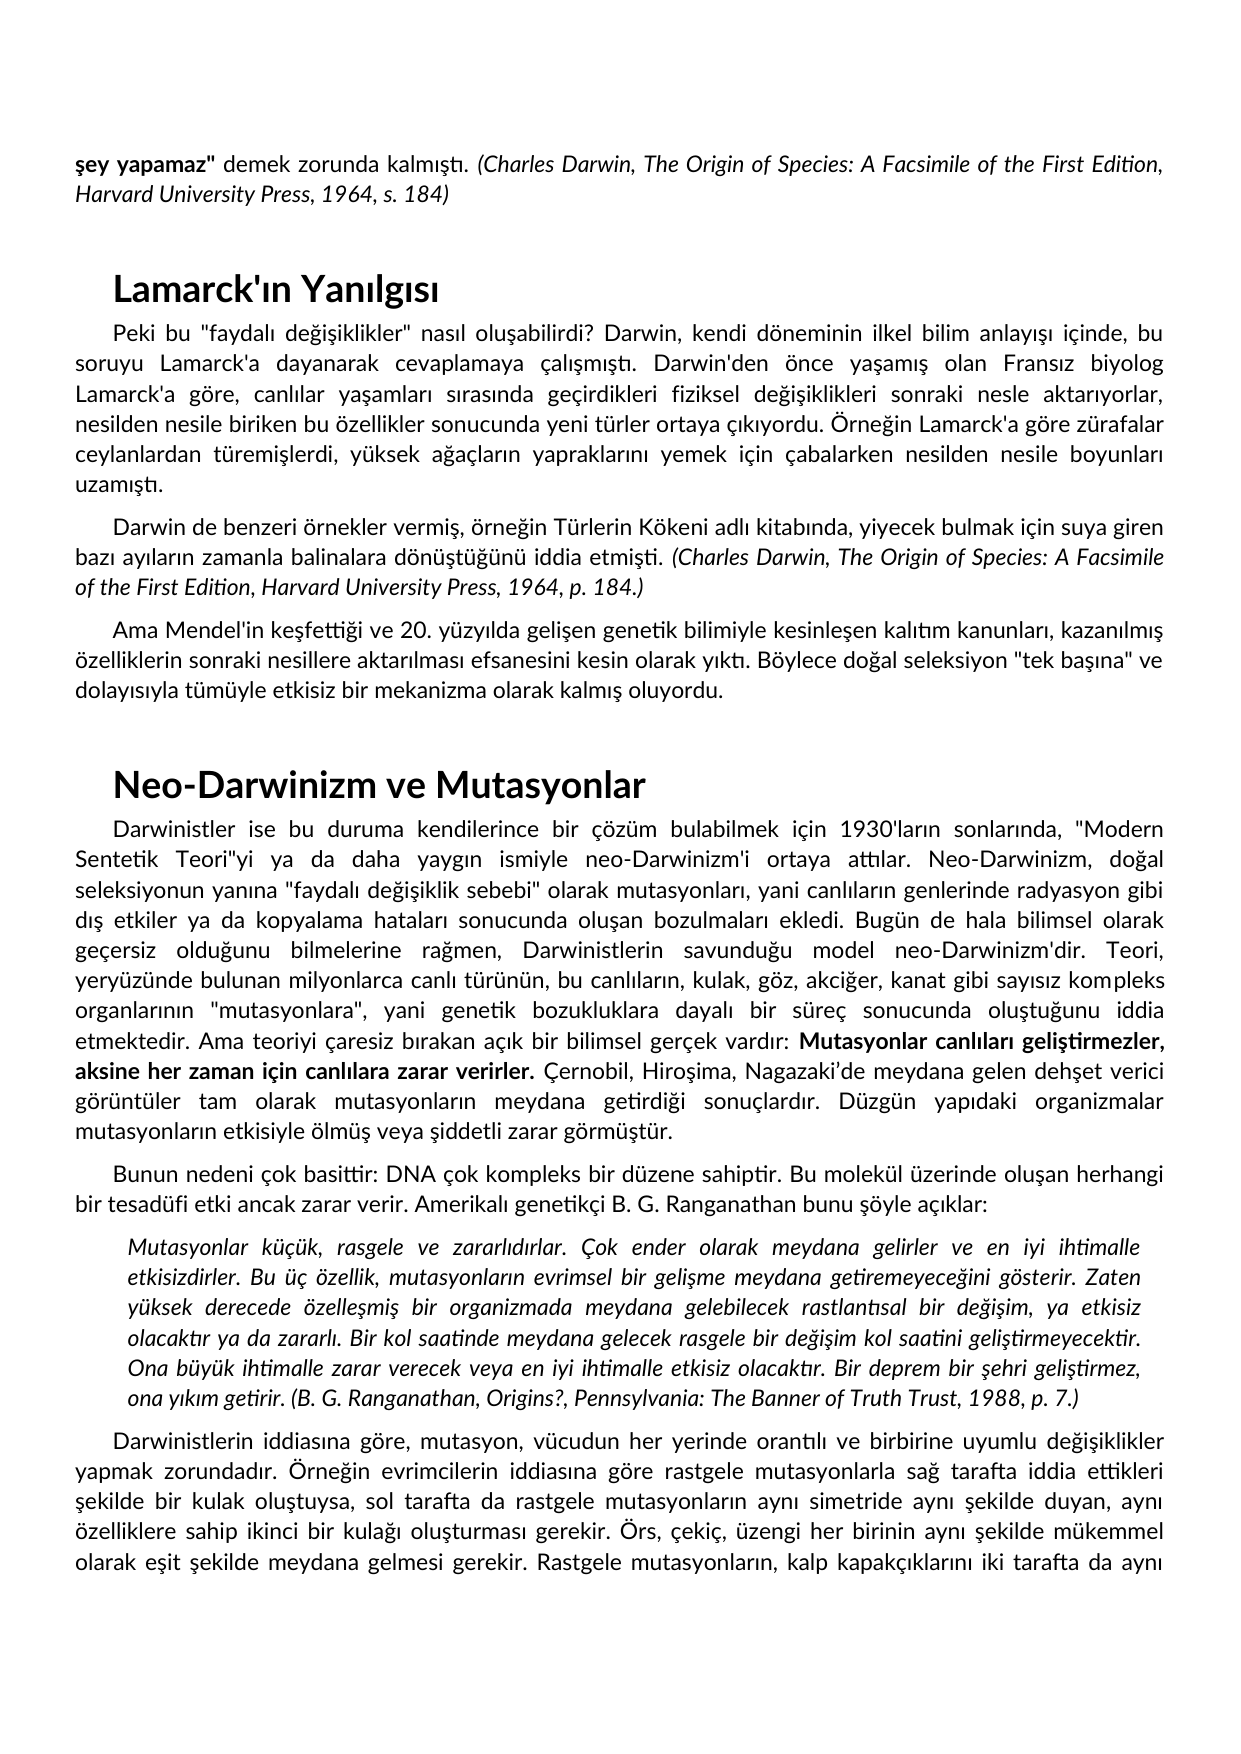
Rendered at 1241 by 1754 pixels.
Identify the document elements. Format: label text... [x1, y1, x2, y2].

subtitle Lamarck'ın Yanılgısı [112, 266, 1165, 311]
text Darwinistlerin iddiasına göre, mutasyon, vücudun her yerinde orantılı ve birbirine uyumlu değişiklikler yapmak zorundadır. Örneğin evrimcilerin iddiasına göre rastgele mutasyonlarla sağ tarafta iddia ettikleri şekilde bir kulak oluştuysa, sol tarafta da rastgele mutasyonların aynı simetride aynı şekilde duyan, aynı özelliklere sahip ikinci bir kulağı oluşturması gerekir. Örs, çekiç, üzengi her birinin aynı şekilde mükemmel olarak eşit şekilde meydana gelmesi gerekir. Rastgele mutasyonların, kalp kapakçıklarını iki tarafta da aynı [75, 1426, 1165, 1575]
text Peki bu "faydalı değişiklikler" nasıl oluşabilirdi? Darwin, kendi döneminin ilkel bilim anlayışı içinde, bu soruyu Lamarck'a dayanarak cevaplamaya çalışmıştı. Darwin'den önce yaşamış olan Fransız biyolog Lamarck'a göre, canlılar yaşamları sırasında geçirdikleri fiziksel değişiklikleri sonraki nesle aktarıyorlar, nesilden nesile biriken bu özellikler sonucunda yeni türler ortaya çıkıyordu. Örneğin Lamarck'a göre zürafalar ceylanlardan türemişlerdi, yüksek ağaçların yapraklarını yemek için çabalarken nesilden nesile boyunları uzamıştı. [75, 319, 1165, 497]
text Darwin de benzeri örnekler vermiş, örneğin Türlerin Kökeni adlı kitabında, yiyecek bulmak için suya giren bazı ayıların zamanla balinalara dönüştüğünü iddia etmişti. (Charles Darwin, The Origin of Species: A Facsimile of the First Edition, Harvard University Press, 1964, p. 184.) [75, 513, 1165, 601]
subtitle Neo-Darwinizm ve Mutasyonlar [112, 762, 1165, 807]
text Ama Mendel'in keşfettiği ve 20. yüzyılda gelişen genetik bilimiyle kesinleşen kalıtım kanunları, kazanılmış özelliklerin sonraki nesillere aktarılması efsanesini kesin olarak yıktı. Böylece doğal seleksiyon "tek başına" ve dolayısıyla tümüyle etkisiz bir mekanizma olarak kalmış oluyordu. [75, 616, 1165, 704]
text Mutasyonlar küçük, rasgele ve zararlıdırlar. Çok ender olarak meydana gelirler ve en iyi ihtimalle etkisizdirler. Bu üç özellik, mutasyonların evrimsel bir gelişme meydana getiremeyeceğini gösterir. Zaten yüksek derecede özelleşmiş bir organizmada meydana gelebilecek rastlantısal bir değişim, ya etkisiz olacaktır ya da zararlı. Bir kol saatinde meydana gelecek rasgele bir değişim kol saatini geliştirmeyecektir. Ona büyük ihtimalle zarar verecek veya en iyi ihtimalle etkisiz olacaktır. Bir deprem bir şehri geliştirmez, ona yıkım getirir. (B. G. Ranganathan, Origins?, Pennsylvania: The Banner of Truth Trust, 1988, p. 7.) [127, 1233, 1143, 1411]
text Bunun nedeni çok basittir: DNA çok kompleks bir düzene sahiptir. Bu molekül üzerinde oluşan herhangi bir tesadüfi etki ancak zarar verir. Amerikalı genetikçi B. G. Ranganathan bunu şöyle açıklar: [75, 1160, 1165, 1217]
text şey yapamaz" demek zorunda kalmıştı. (Charles Darwin, The Origin of Species: A Facsimile of the First Edition, Harvard University Press, 1964, s. 184) [75, 150, 1165, 208]
text Darwinistler ise bu duruma kendilerince bir çözüm bulabilmek için 1930'ların sonlarında, "Modern Sentetik Teori"yi ya da daha yaygın ismiyle neo-Darwinizm'i ortaya attılar. Neo-Darwinizm, doğal seleksiyonun yanına "faydalı değişiklik sebebi" olarak mutasyonları, yani canlıların genlerinde radyasyon gibi dış etkiler ya da kopyalama hataları sonucunda oluşan bozulmaları ekledi. Bugün de hala bilimsel olarak geçersiz olduğunu bilmelerine rağmen, Darwinistlerin savunduğu model neo-Darwinizm'dir. Teori, yeryüzünde bulunan milyonlarca canlı türünün, bu canlıların, kulak, göz, akciğer, kanat gibi sayısız kompleks organlarının "mutasyonlara", yani genetik bozukluklara dayalı bir süreç sonucunda oluştuğunu iddia etmektedir. Ama teoriyi çaresiz bırakan açık bir bilimsel gerçek vardır: Mutasyonlar canlıları geliştirmezler, aksine her zaman için canlılara zarar verirler. Çernobil, Hiroşima, Nagazaki’de meydana gelen dehşet verici görüntüler tam olarak mutasyonların meydana getirdiği sonuçlardır. Düzgün yapıdaki organizmalar mutasyonların etkisiyle ölmüş veya şiddetli zarar görmüştür. [75, 815, 1165, 1144]
